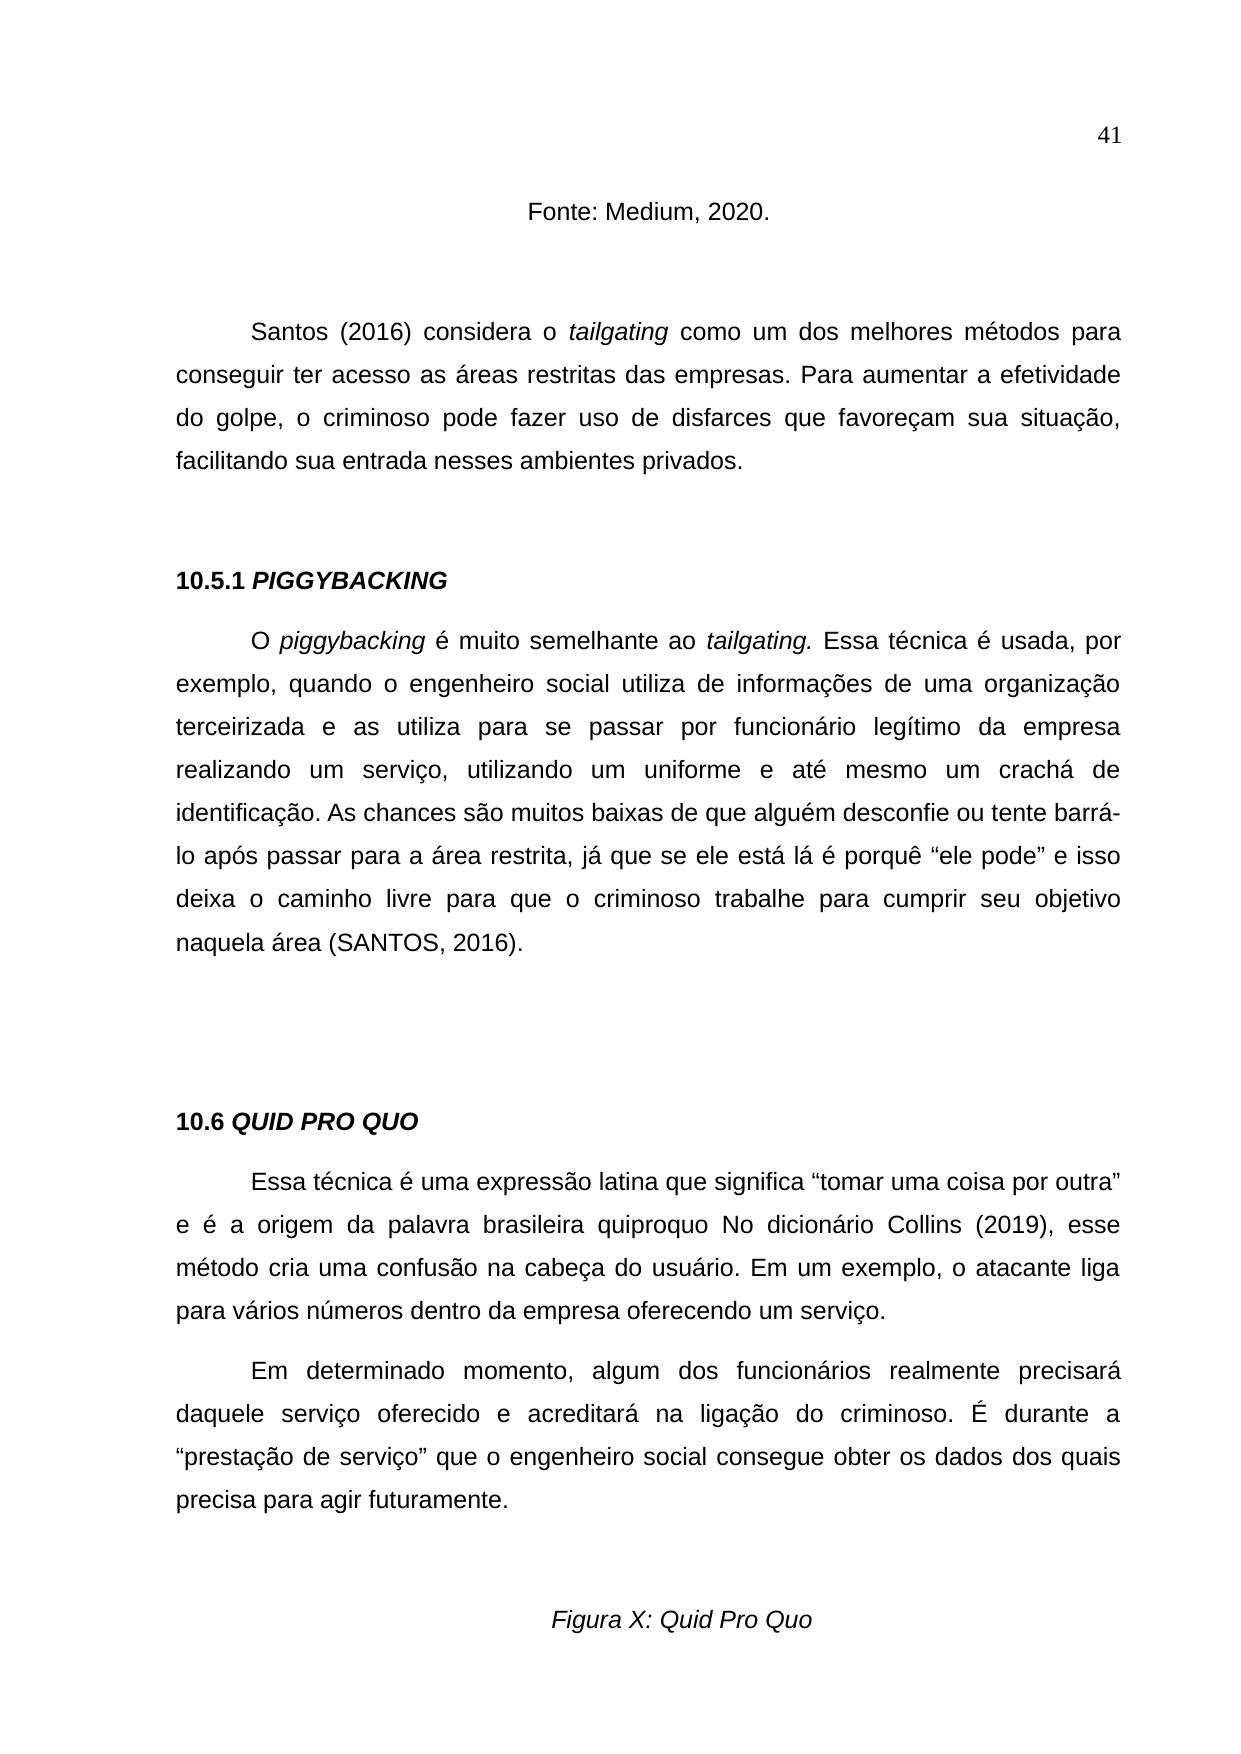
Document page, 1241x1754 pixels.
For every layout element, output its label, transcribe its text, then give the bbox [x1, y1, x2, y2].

subtitle Santos (2016) considera o tailgating como um dos melhores métodos para conseguir ter acesso as áreas restritas das empresas. Para aumentar a efetividade do golpe, o criminoso pode fazer uso de disfarces que favoreçam sua situação, facilitando sua entrada nesses ambientes privados. [176, 317, 1122, 475]
subtitle 10.6 QUID PRO QUO [176, 1107, 1122, 1136]
subtitle Figura X: Quid Pro Quo [176, 1605, 1122, 1634]
subtitle O piggybacking é muito semelhante ao tailgating. Essa técnica é usada, por exemplo, quando o engenheiro social utiliza de informações de uma organização terceirizada e as utiliza para se passar por funcionário legítimo da empresa realizando um serviço, utilizando um uniforme e até mesmo um crachá de identificação. As chances são muitos baixas de que alguém desconfie ou tente barrá-lo após passar para a área restrita, já que se ele está lá é porquê “ele pode” e isso deixa o caminho livre para que o criminoso trabalhe para cumprir seu objetivo naquela área (SANTOS, 2016). [176, 626, 1122, 956]
subtitle 10.5.1 PIGGYBACKING [176, 566, 1122, 595]
subtitle Essa técnica é uma expressão latina que significa “tomar uma coisa por outra” e é a origem da palavra brasileira quiproquo No dicionário Collins (2019), esse método cria uma confusão na cabeça do usuário. Em um exemplo, o atacante liga para vários números dentro da empresa oferecendo um serviço. [176, 1167, 1122, 1325]
subtitle Fonte: Medium, 2020. [176, 197, 1122, 226]
subtitle Em determinado momento, algum dos funcionários realmente precisará daquele serviço oferecido e acreditará na ligação do criminoso. É durante a “prestação de serviço” que o engenheiro social consegue obter os dados dos quais precisa para agir futuramente. [176, 1356, 1122, 1514]
